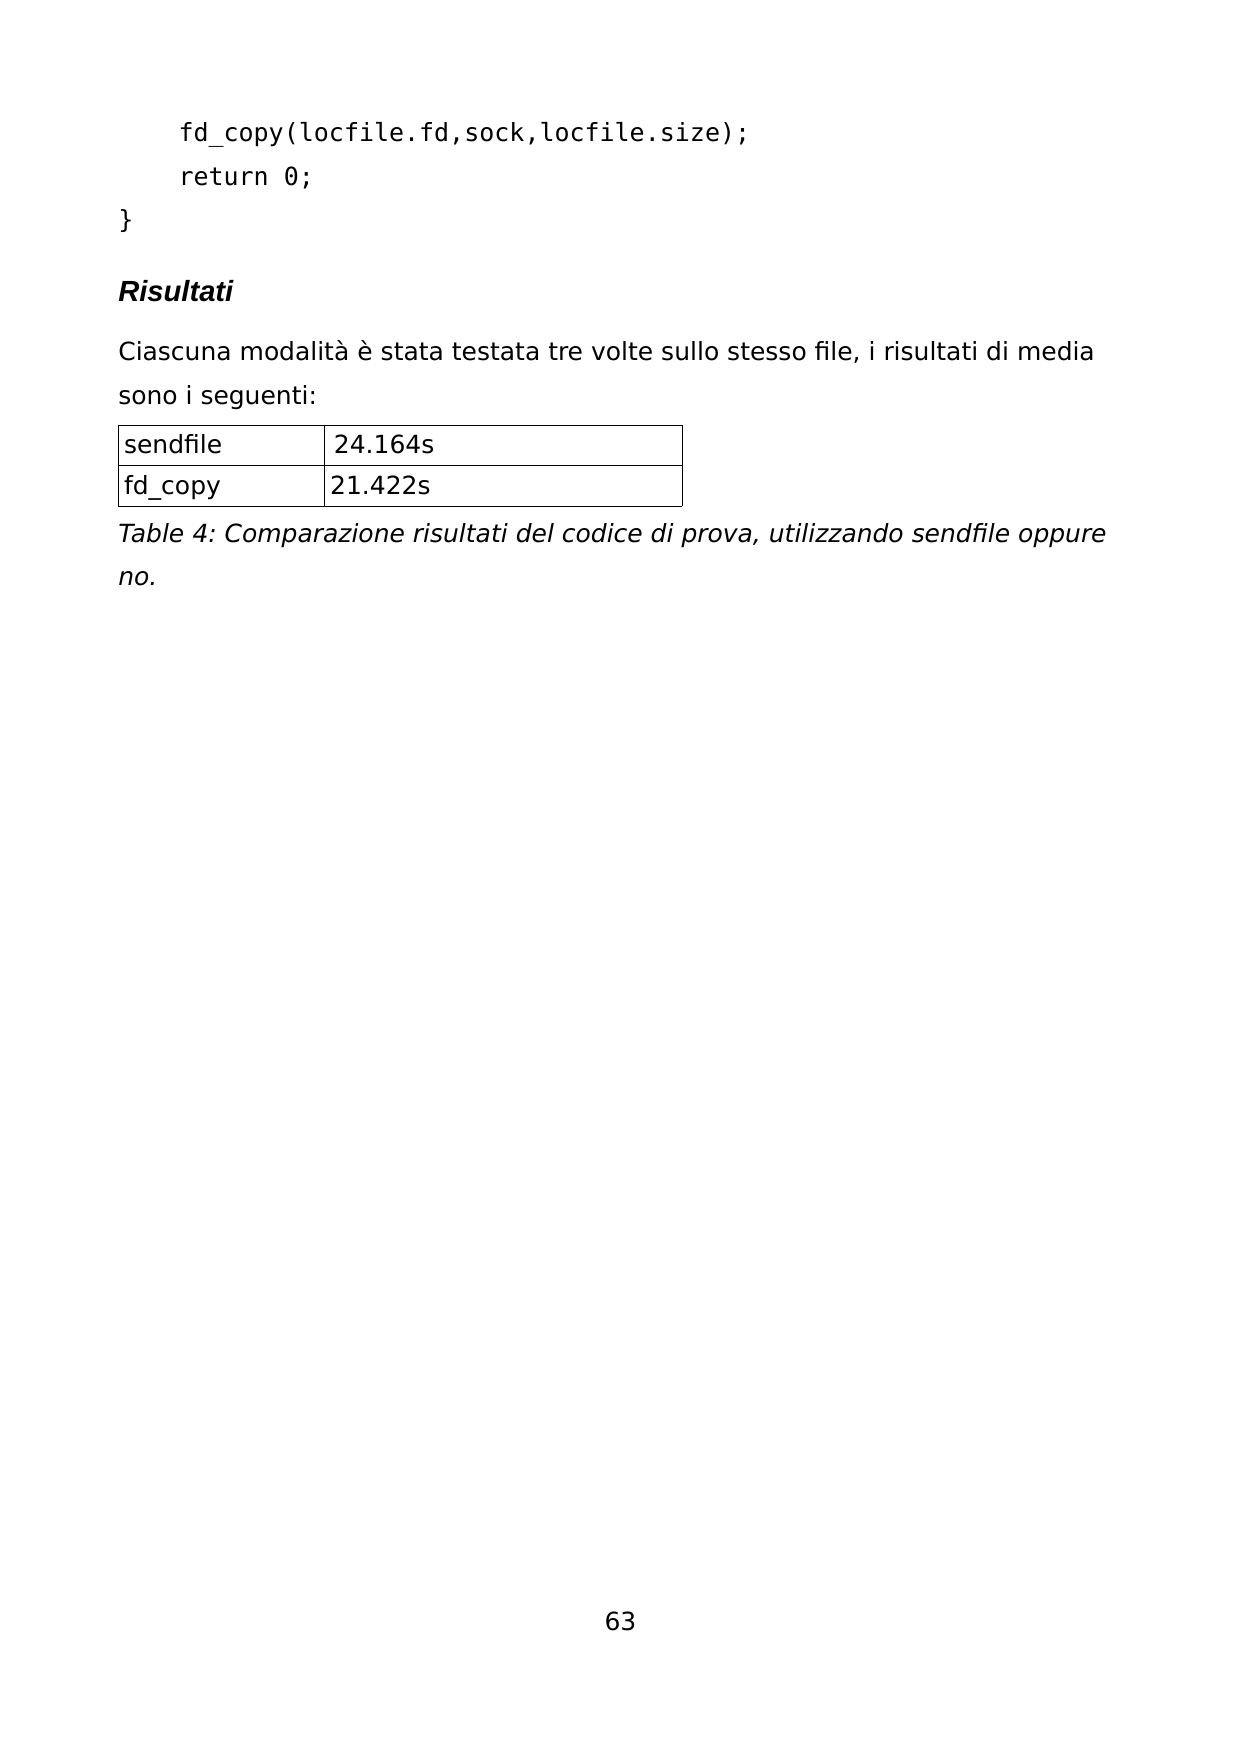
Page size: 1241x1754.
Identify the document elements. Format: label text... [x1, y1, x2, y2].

text } [118, 206, 1122, 235]
text Ciascuna modalità è stata testata tre volte sullo stesso file, i risultati di media sono i seguenti: [118, 337, 1122, 410]
text return 0; [118, 162, 1122, 191]
table_cell fd_copy [119, 466, 324, 506]
text fd_copy(locfile.fd,sock,locfile.size); [118, 118, 1122, 147]
subtitle Risultati [118, 274, 1122, 308]
table_cell 21.422s [325, 466, 682, 506]
table_header sendfile [119, 426, 324, 465]
table_header 24.164s [325, 426, 682, 465]
text Table 4: Comparazione risultati del codice di prova, utilizzando sendfile oppure no. [118, 519, 1122, 592]
